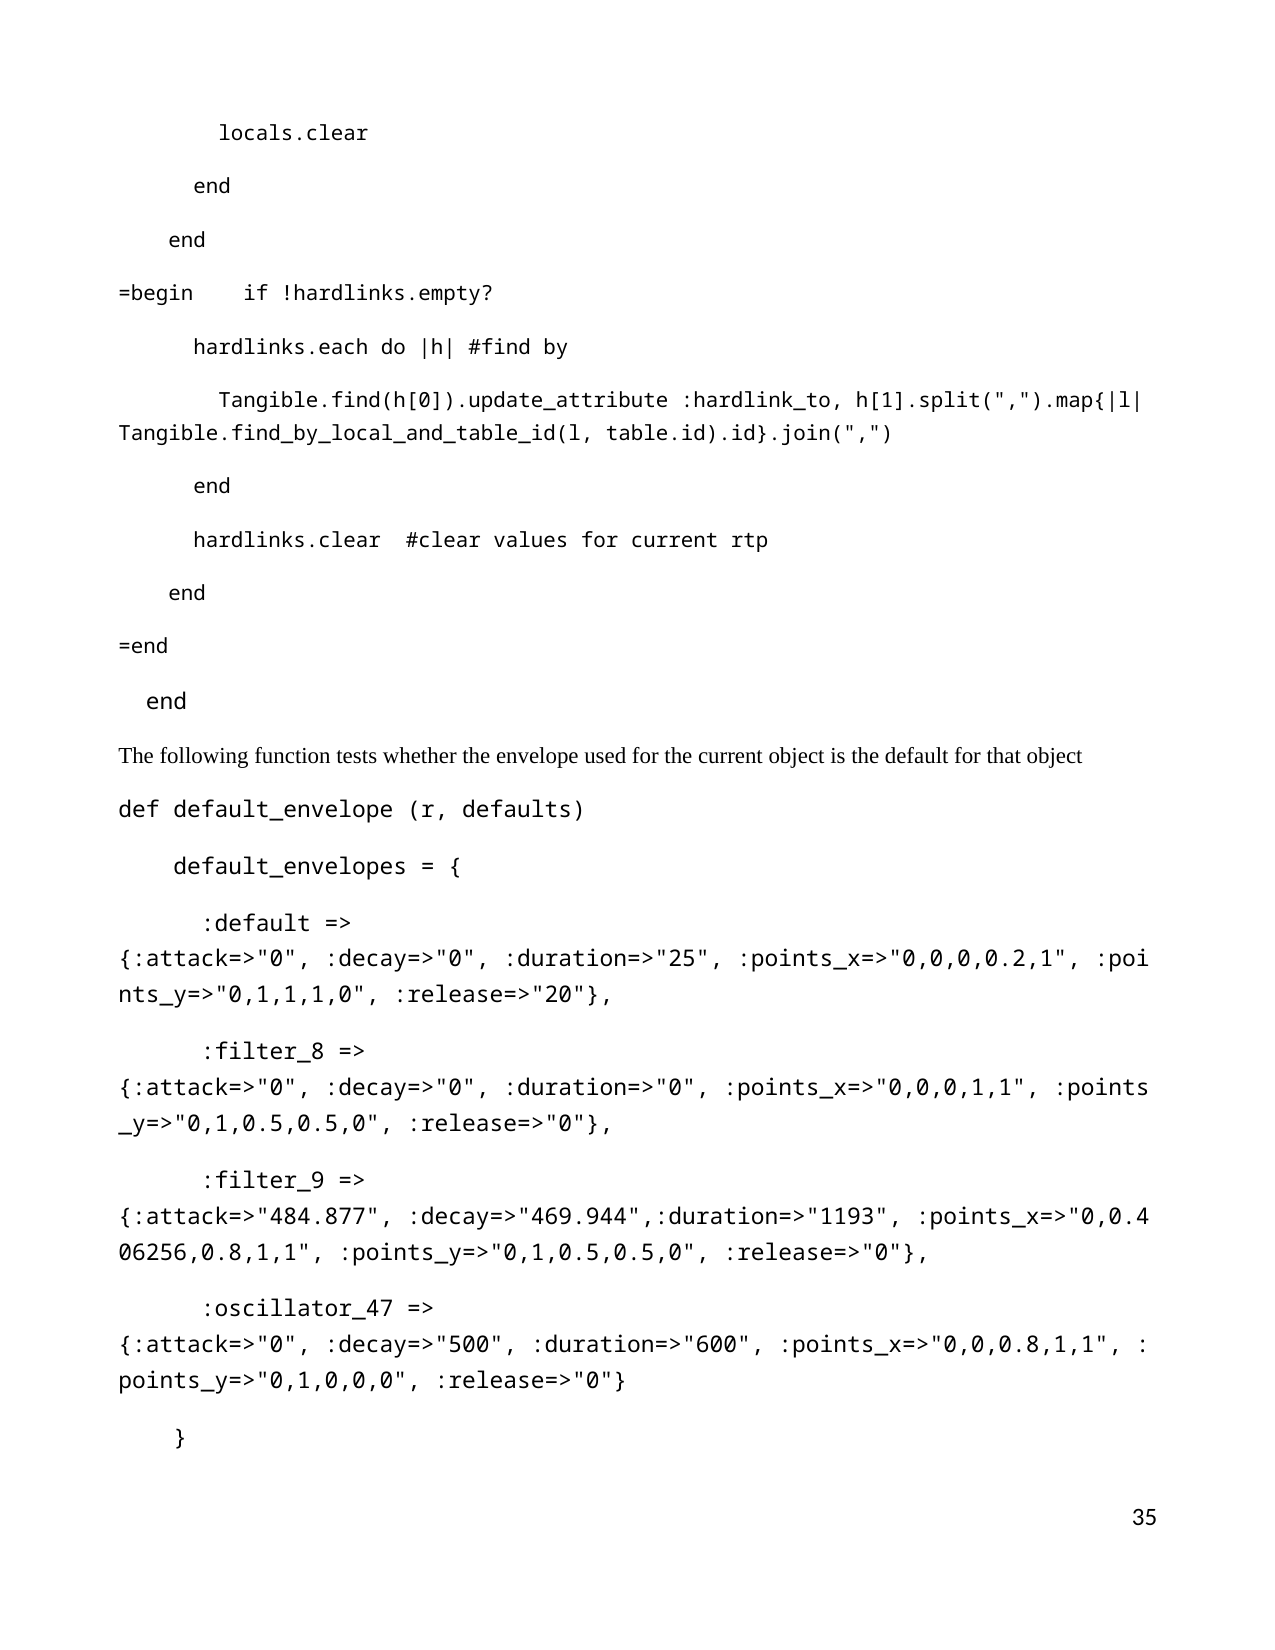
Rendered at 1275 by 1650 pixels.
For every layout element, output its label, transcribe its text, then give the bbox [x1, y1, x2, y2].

text :oscillator_47 => {:attack=>"0", :decay=>"500", :duration=>"600", :points_x=>"0,0,0.8,1,1", :points_y=>"0,1,0,0,0", :release=>"0"} [118, 1292, 1157, 1396]
text default_envelopes = { [118, 850, 1157, 881]
text :filter_8 => {:attack=>"0", :decay=>"0", :duration=>"0", :points_x=>"0,0,0,1,1", :points_y=>"0,1,0.5,0.5,0", :release=>"0"}, [118, 1035, 1157, 1138]
text =begin if !hardlinks.empty? [118, 278, 1157, 307]
text end [118, 471, 1157, 500]
text def default_envelope (r, defaults) [118, 793, 1157, 824]
text end [118, 172, 1157, 200]
text end [118, 685, 1157, 716]
text =end [118, 632, 1157, 660]
text hardlinks.each do |h| #find by [118, 332, 1157, 360]
text end [118, 578, 1157, 607]
text hardlinks.clear #clear values for current rtp [118, 525, 1157, 553]
text locals.clear [118, 118, 1157, 147]
text :default => {:attack=>"0", :decay=>"0", :duration=>"25", :points_x=>"0,0,0,0.2,1", :points_y=>"0,1,1,1,0", :release=>"20"}, [118, 906, 1157, 1009]
text The following function tests whether the envelope used for the current object is the default for that object [118, 742, 1157, 768]
text Tangible.find(h[0]).update_attribute :hardlink_to, h[1].split(",").map{|l| Tangible.find_by_local_and_table_id(l, table.id).id}.join(",") [118, 385, 1157, 446]
text } [118, 1421, 1157, 1452]
text :filter_9 => {:attack=>"484.877", :decay=>"469.944",:duration=>"1193", :points_x=>"0,0.406256,0.8,1,1", :points_y=>"0,1,0.5,0.5,0", :release=>"0"}, [118, 1164, 1157, 1267]
text end [118, 225, 1157, 253]
